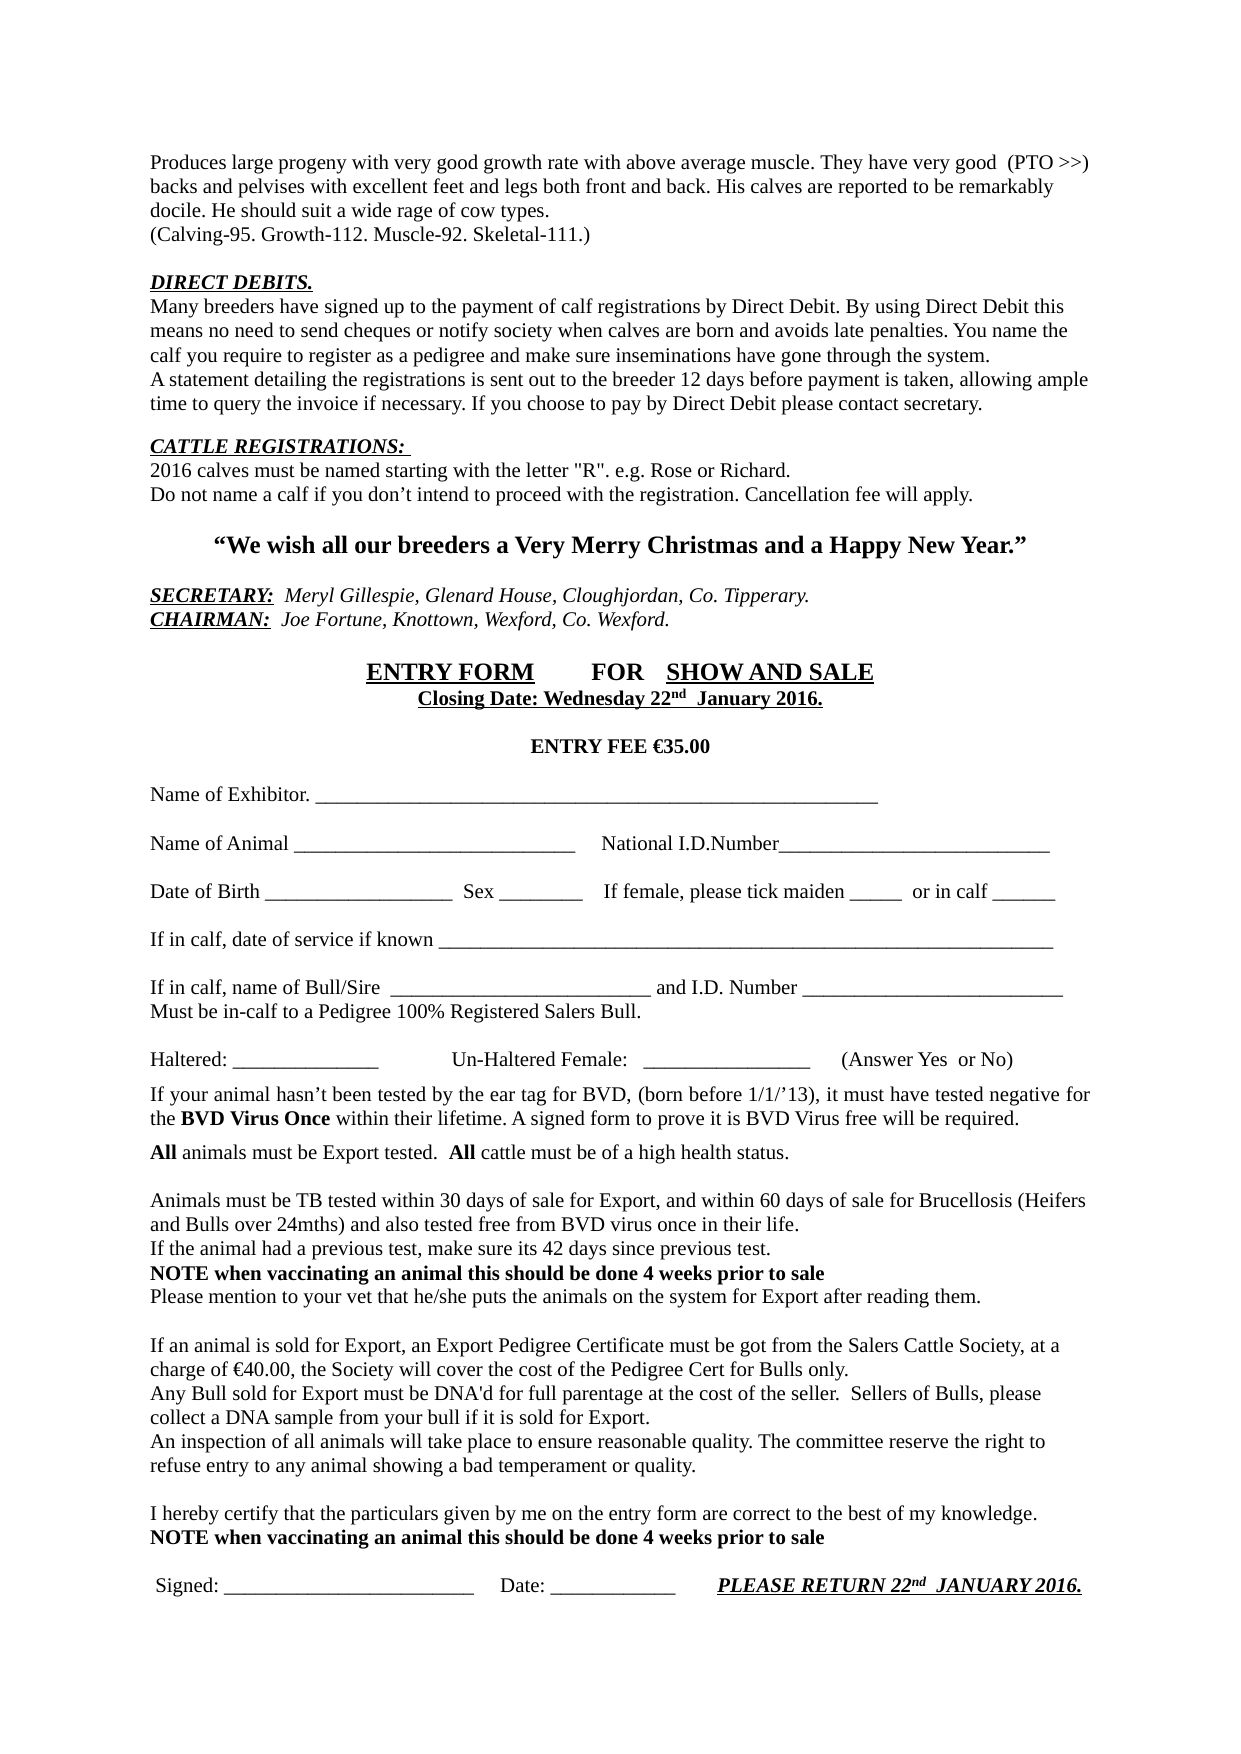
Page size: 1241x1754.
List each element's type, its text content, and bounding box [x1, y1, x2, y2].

text DIRECT DEBITS. [150, 270, 1090, 294]
text An inspection of all animals will take place to ensure reasonable quality. The committee reserve the right to refuse entry to any animal showing a bad temperament or quality. [150, 1429, 1090, 1477]
text If in calf, name of Bull/Sire _________________________ and I.D. Number _________________________ [150, 975, 1090, 999]
text Closing Date: Wednesday 22nd January 2016. [150, 686, 1090, 710]
text Must be in-calf to a Pedigree 100% Registered Salers Bull. [150, 999, 1090, 1023]
text Produces large progeny with very good growth rate with above average muscle. They have very good (PTO >>) backs and pelvises with excellent feet and legs both front and back. His calves are reported to be remarkably docile. He should suit a wide rage of cow types. [150, 150, 1090, 222]
text 2016 calves must be named starting with the letter "R". e.g. Rose or Richard. [150, 458, 1090, 482]
text CHAIRMAN: Joe Fortune, Knottown, Wexford, Co. Wexford. [150, 607, 1090, 631]
text Haltered: ______________ Un-Haltered Female: ________________ (Answer Yes or No) [150, 1047, 1090, 1071]
text Date of Birth __________________ Sex ________ If female, please tick maiden _____ or in calf ______ [150, 879, 1090, 903]
text NOTE when vaccinating an animal this should be done 4 weeks prior to sale [150, 1525, 1090, 1549]
text Signed: ________________________ Date: ____________ PLEASE RETURN 22nd JANUARY 2016. [150, 1573, 1090, 1597]
text ENTRY FEE €35.00 [150, 734, 1090, 758]
text (Calving-95. Growth-112. Muscle-92. Skeletal-111.) [150, 222, 1042, 246]
text Name of Animal ___________________________ National I.D.Number__________________________ [150, 831, 1090, 854]
text I hereby certify that the particulars given by me on the entry form are correct to the best of my knowledge. [150, 1501, 1090, 1525]
text Any Bull sold for Export must be DNA'd for full parentage at the cost of the seller. Sellers of Bulls, please collect a DNA sample from your bull if it is sold for Export. [150, 1381, 1090, 1429]
text NOTE when vaccinating an animal this should be done 4 weeks prior to sale [150, 1260, 1090, 1284]
text Do not name a calf if you don’t intend to proceed with the registration. Cancellation fee will apply. [150, 482, 1090, 506]
text SECRETARY: Meryl Gillespie, Glenard House, Cloughjordan, Co. Tipperary. [150, 583, 1090, 607]
text Many breeders have signed up to the payment of calf registrations by Direct Debit. By using Direct Debit this means no need to send cheques or notify society when calves are born and avoids late penalties. You name the calf you require to register as a pedigree and make sure inseminations have gone through the system. [150, 294, 1090, 367]
text ENTRY FORM FOR SHOW AND SALE [150, 657, 1090, 686]
text “We wish all our breeders a Very Merry Christmas and a Happy New Year.” [150, 530, 1090, 559]
text CATTLE REGISTRATIONS: [150, 434, 1090, 458]
text If in calf, date of service if known ___________________________________________________________ [150, 927, 1090, 951]
text All animals must be Export tested. All cattle must be of a high health status. [150, 1140, 1090, 1164]
text If your animal hasn’t been tested by the ear tag for BVD, (born before 1/1/’13), it must have tested negative for the BVD Virus Once within their lifetime. A signed form to prove it is BVD Virus free will be required. [150, 1082, 1090, 1130]
text Please mention to your vet that he/she puts the animals on the system for Export after reading them. [150, 1284, 1090, 1308]
text Name of Exhibitor. ______________________________________________________ [150, 782, 1090, 806]
text If the animal had a previous test, make sure its 42 days since previous test. [150, 1236, 1090, 1260]
text If an animal is sold for Export, an Export Pedigree Certificate must be got from the Salers Cattle Society, at a charge of €40.00, the Society will cover the cost of the Pedigree Cert for Bulls only. [150, 1333, 1090, 1381]
text Animals must be TB tested within 30 days of sale for Export, and within 60 days of sale for Brucellosis (Heifers and Bulls over 24mths) and also tested free from BVD virus once in their life. [150, 1188, 1090, 1236]
text A statement detailing the registrations is sent out to the breeder 12 days before payment is taken, allowing ample time to query the invoice if necessary. If you choose to pay by Direct Debit please contact secretary. [150, 367, 1090, 415]
